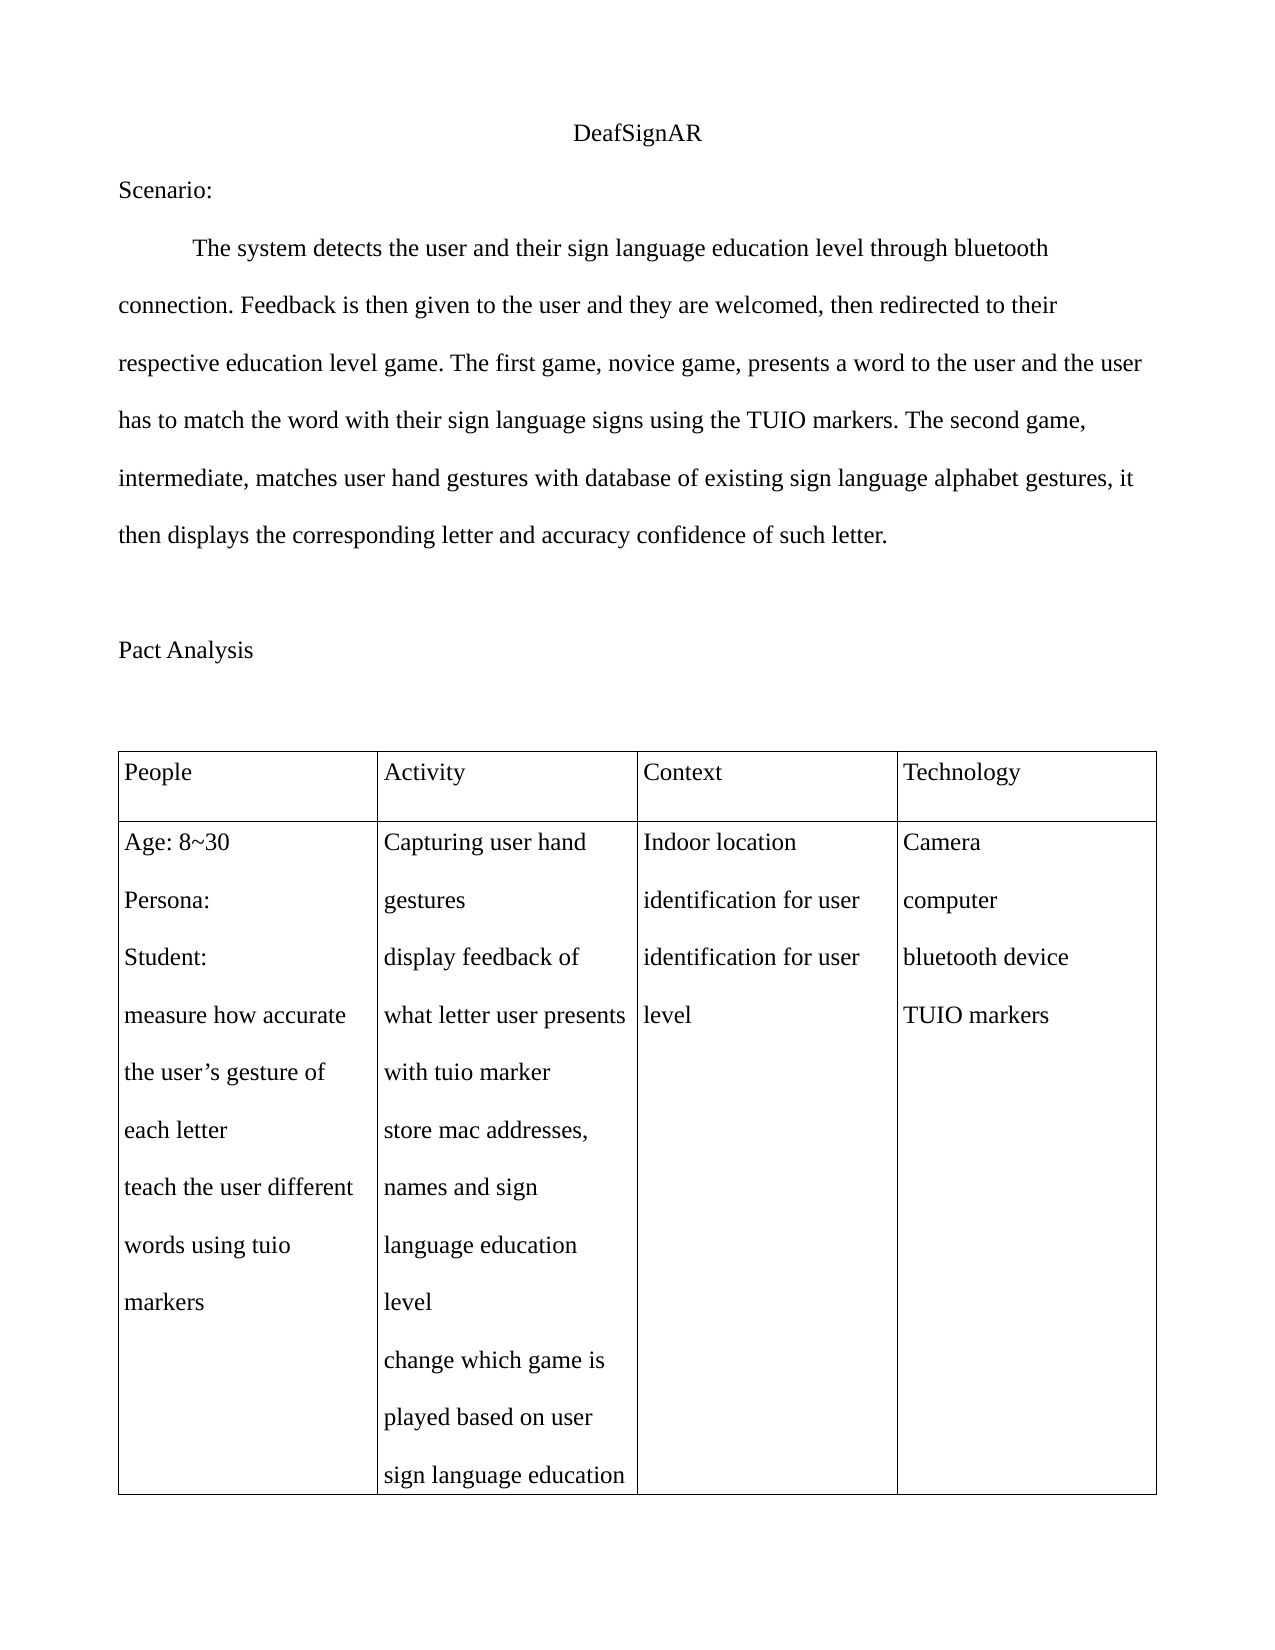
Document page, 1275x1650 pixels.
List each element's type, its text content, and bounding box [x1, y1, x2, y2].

text DeafSignAR [118, 118, 1157, 147]
table_header Technology [898, 752, 1156, 821]
table_header People [119, 752, 377, 821]
table_cell Camera computer bluetooth device TUIO markers [898, 822, 1156, 1494]
table_cell Indoor location identification for user identification for user level [638, 822, 897, 1494]
text The system detects the user and their sign language education level through bluetooth connection. Feedback is then given to the user and they are welcomed, then redirected to their respective education level game. The first game, novice game, presents a word to the user and the user has to match the word with their sign language signs using the TUIO markers. The second game, intermediate, matches user hand gestures with database of existing sign language alphabet gestures, it then displays the corresponding letter and accuracy confidence of such letter. [118, 233, 1157, 549]
text Pact Analysis [118, 636, 1157, 664]
table_cell Age: 8~30 Persona: Student: measure how accurate the user’s gesture of each letter teach the user different words using tuio markers [119, 822, 377, 1494]
table_cell Capturing user hand gestures display feedback of what letter user presents with tuio marker store mac addresses, names and sign language education level change which game is played based on user sign language education [378, 822, 637, 1494]
table_header Activity [378, 752, 637, 821]
table_header Context [638, 752, 897, 821]
text Scenario: [118, 176, 1157, 204]
